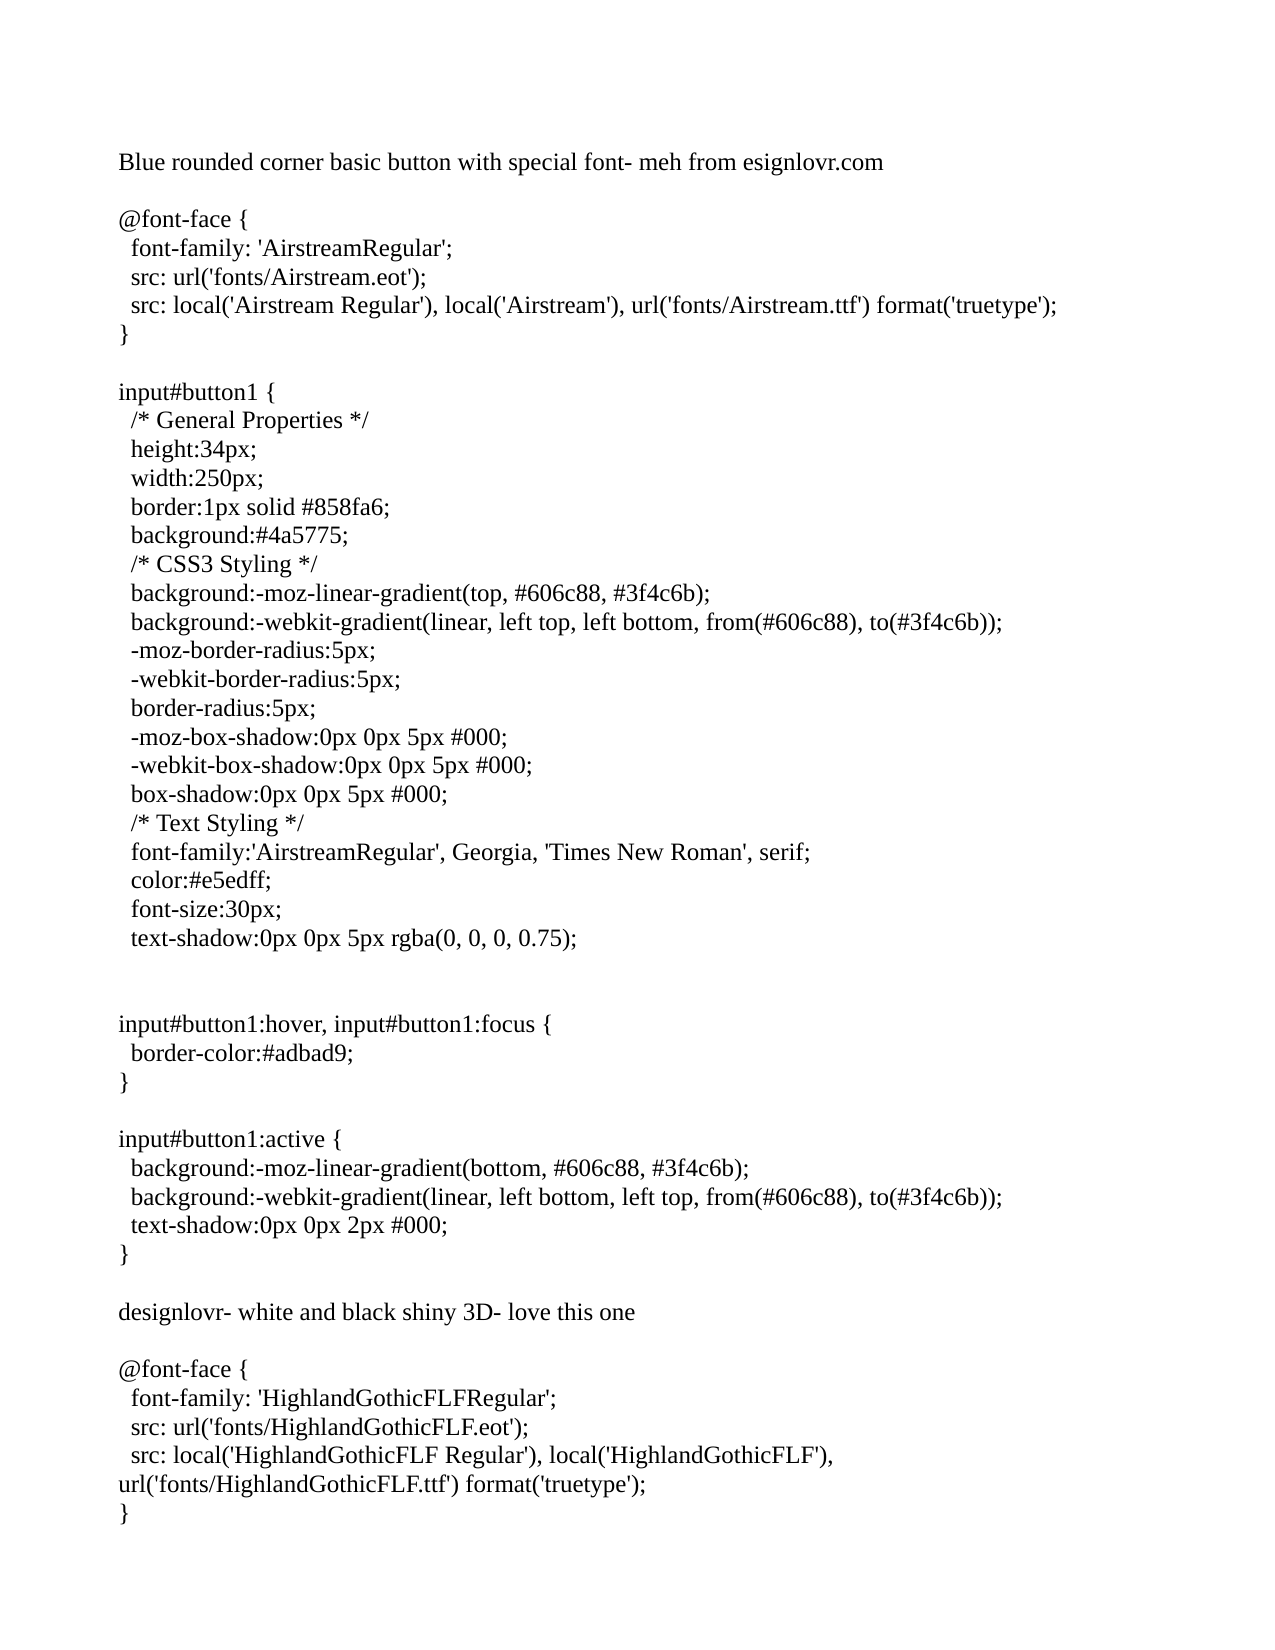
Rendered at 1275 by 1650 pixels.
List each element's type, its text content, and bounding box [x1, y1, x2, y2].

text font-family: 'AirstreamRegular'; [118, 233, 1157, 262]
text } [118, 1239, 1157, 1268]
text -moz-box-shadow:0px 0px 5px #000; [118, 722, 1157, 751]
text /* Text Styling */ [118, 808, 1157, 837]
text font-size:30px; [118, 894, 1157, 923]
text -webkit-border-radius:5px; [118, 664, 1157, 693]
text /* CSS3 Styling */ [118, 549, 1157, 578]
text box-shadow:0px 0px 5px #000; [118, 779, 1157, 808]
text } [118, 1067, 1157, 1096]
text Blue rounded corner basic button with special font- meh from esignlovr.com [118, 147, 1157, 176]
text input#button1 { [118, 377, 1157, 406]
text src: local('HighlandGothicFLF Regular'), local('HighlandGothicFLF'), url('fonts/HighlandGothicFLF.ttf') format('truetype'); [118, 1441, 1157, 1498]
text @font-face { [118, 204, 1157, 233]
text height:34px; [118, 434, 1157, 463]
text border-color:#adbad9; [118, 1038, 1157, 1067]
text color:#e5edff; [118, 866, 1157, 894]
text background:-moz-linear-gradient(bottom, #606c88, #3f4c6b); [118, 1153, 1157, 1182]
text background:-webkit-gradient(linear, left bottom, left top, from(#606c88), to(#3f4c6b)); [118, 1182, 1157, 1211]
text background:-webkit-gradient(linear, left top, left bottom, from(#606c88), to(#3f4c6b)); [118, 607, 1157, 636]
text input#button1:hover, input#button1:focus { [118, 1009, 1157, 1038]
text font-family: 'HighlandGothicFLFRegular'; [118, 1383, 1157, 1412]
text src: local('Airstream Regular'), local('Airstream'), url('fonts/Airstream.ttf') format('truetype'); [118, 291, 1157, 319]
text src: url('fonts/Airstream.eot'); [118, 262, 1157, 291]
text src: url('fonts/HighlandGothicFLF.eot'); [118, 1412, 1157, 1441]
text text-shadow:0px 0px 5px rgba(0, 0, 0, 0.75); [118, 923, 1157, 952]
text input#button1:active { [118, 1124, 1157, 1153]
text -moz-border-radius:5px; [118, 636, 1157, 664]
text border-radius:5px; [118, 693, 1157, 722]
text -webkit-box-shadow:0px 0px 5px #000; [118, 751, 1157, 779]
text text-shadow:0px 0px 2px #000; [118, 1211, 1157, 1239]
text @font-face { [118, 1354, 1157, 1383]
text width:250px; [118, 463, 1157, 492]
text } [118, 319, 1157, 348]
text background:-moz-linear-gradient(top, #606c88, #3f4c6b); [118, 578, 1157, 607]
text } [118, 1498, 1157, 1527]
text border:1px solid #858fa6; [118, 492, 1157, 521]
text background:#4a5775; [118, 521, 1157, 549]
text designlovr- white and black shiny 3D- love this one [118, 1297, 1157, 1326]
text /* General Properties */ [118, 406, 1157, 434]
text font-family:'AirstreamRegular', Georgia, 'Times New Roman', serif; [118, 837, 1157, 866]
